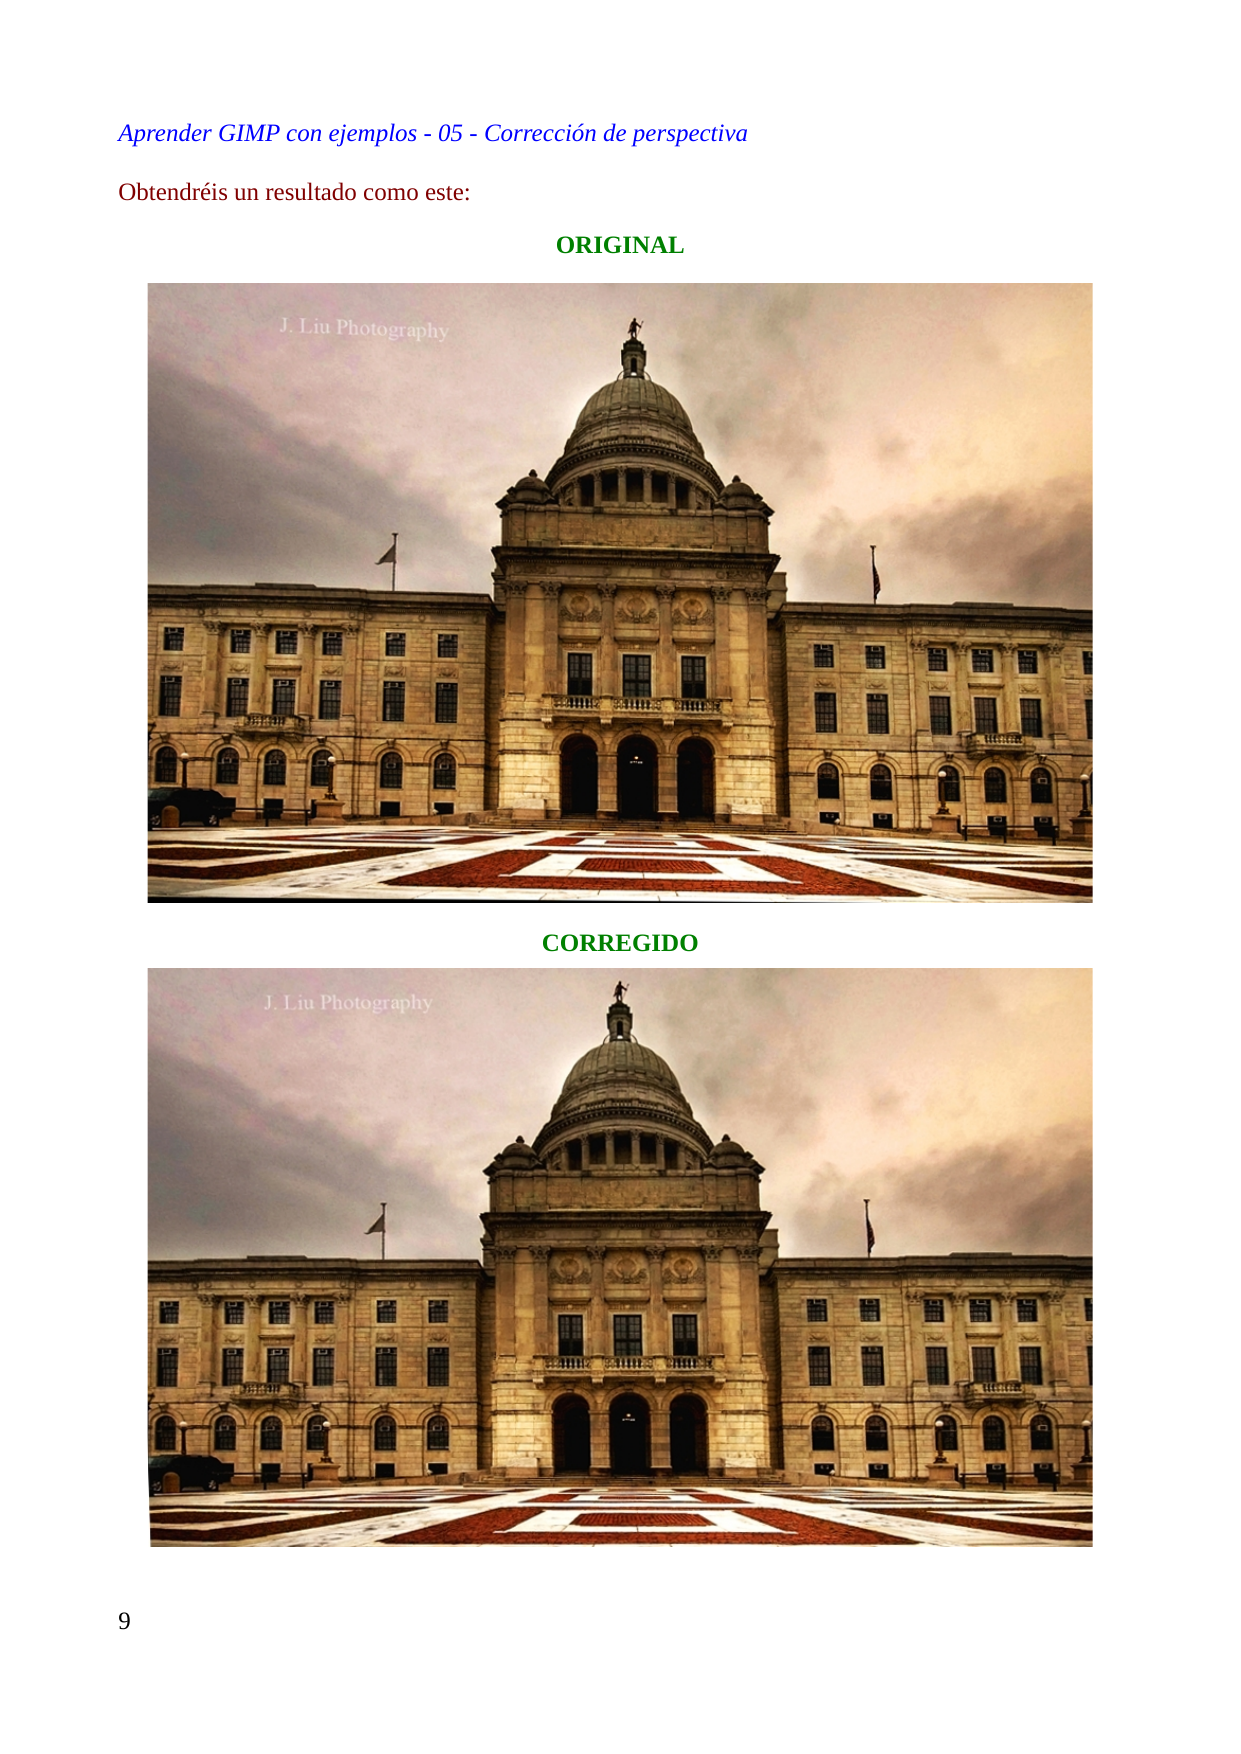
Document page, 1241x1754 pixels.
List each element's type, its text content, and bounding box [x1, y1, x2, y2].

text CORREGIDO [118, 928, 1122, 956]
picture [147, 968, 1093, 1547]
text Obtendréis un resultado como este: [118, 177, 1122, 206]
picture [147, 283, 1093, 903]
text ORIGINAL [118, 230, 1122, 259]
